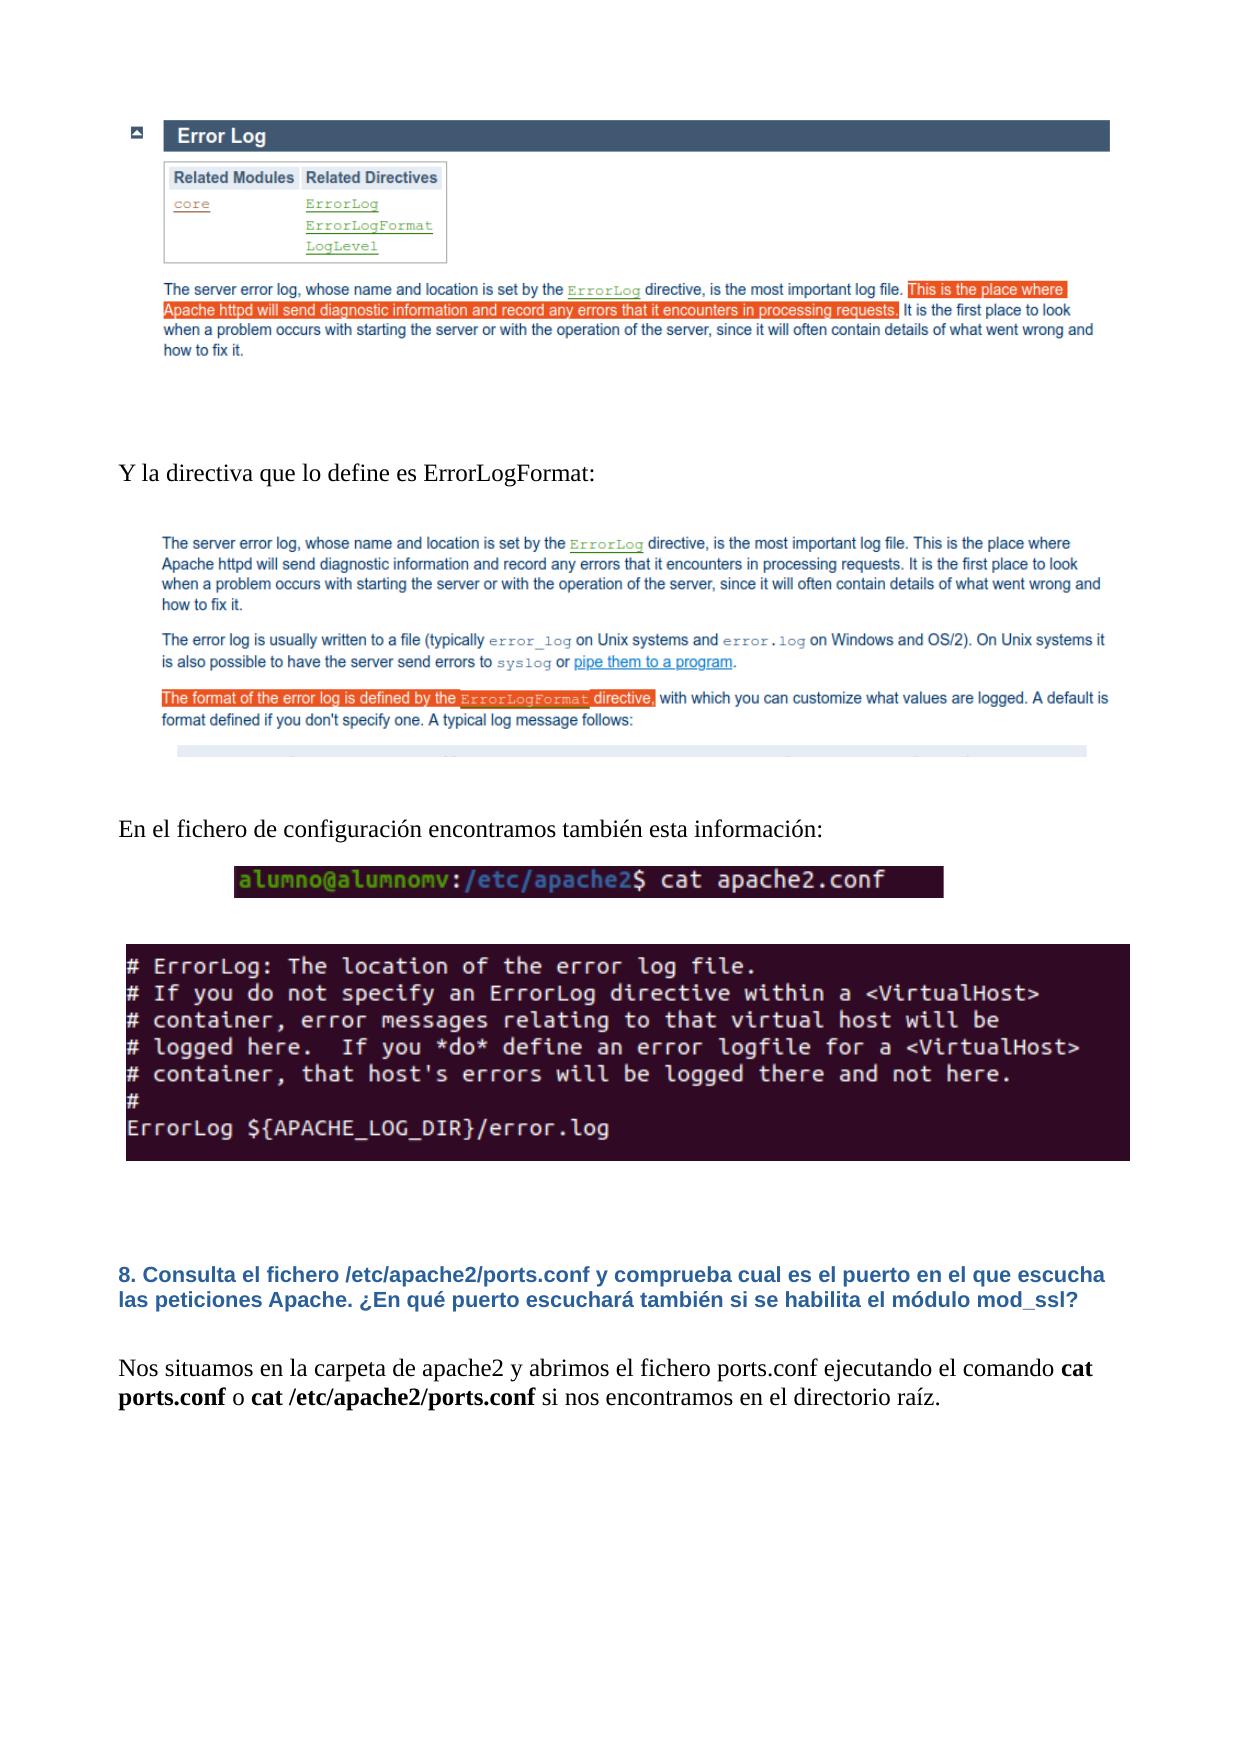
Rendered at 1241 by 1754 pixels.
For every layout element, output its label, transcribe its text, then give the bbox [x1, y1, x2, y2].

subtitle 8. Consulta el fichero /etc/apache2/ports.conf y comprueba cual es el puerto en el que escucha las peticiones Apache. ¿En qué puerto escuchará también si se habilita el módulo mod_ssl? [118, 1261, 1122, 1312]
picture [126, 944, 1130, 1161]
picture [118, 525, 1123, 757]
text Y la directiva que lo define es ErrorLogFormat: [118, 458, 1122, 487]
picture [118, 118, 1123, 372]
picture [234, 866, 944, 898]
text Nos situamos en la carpeta de apache2 y abrimos el fichero ports.conf ejecutando el comando cat ports.conf o cat /etc/apache2/ports.conf si nos encontramos en el directorio raíz. [118, 1353, 1122, 1411]
text En el fichero de configuración encontramos también esta información: [118, 814, 1122, 842]
